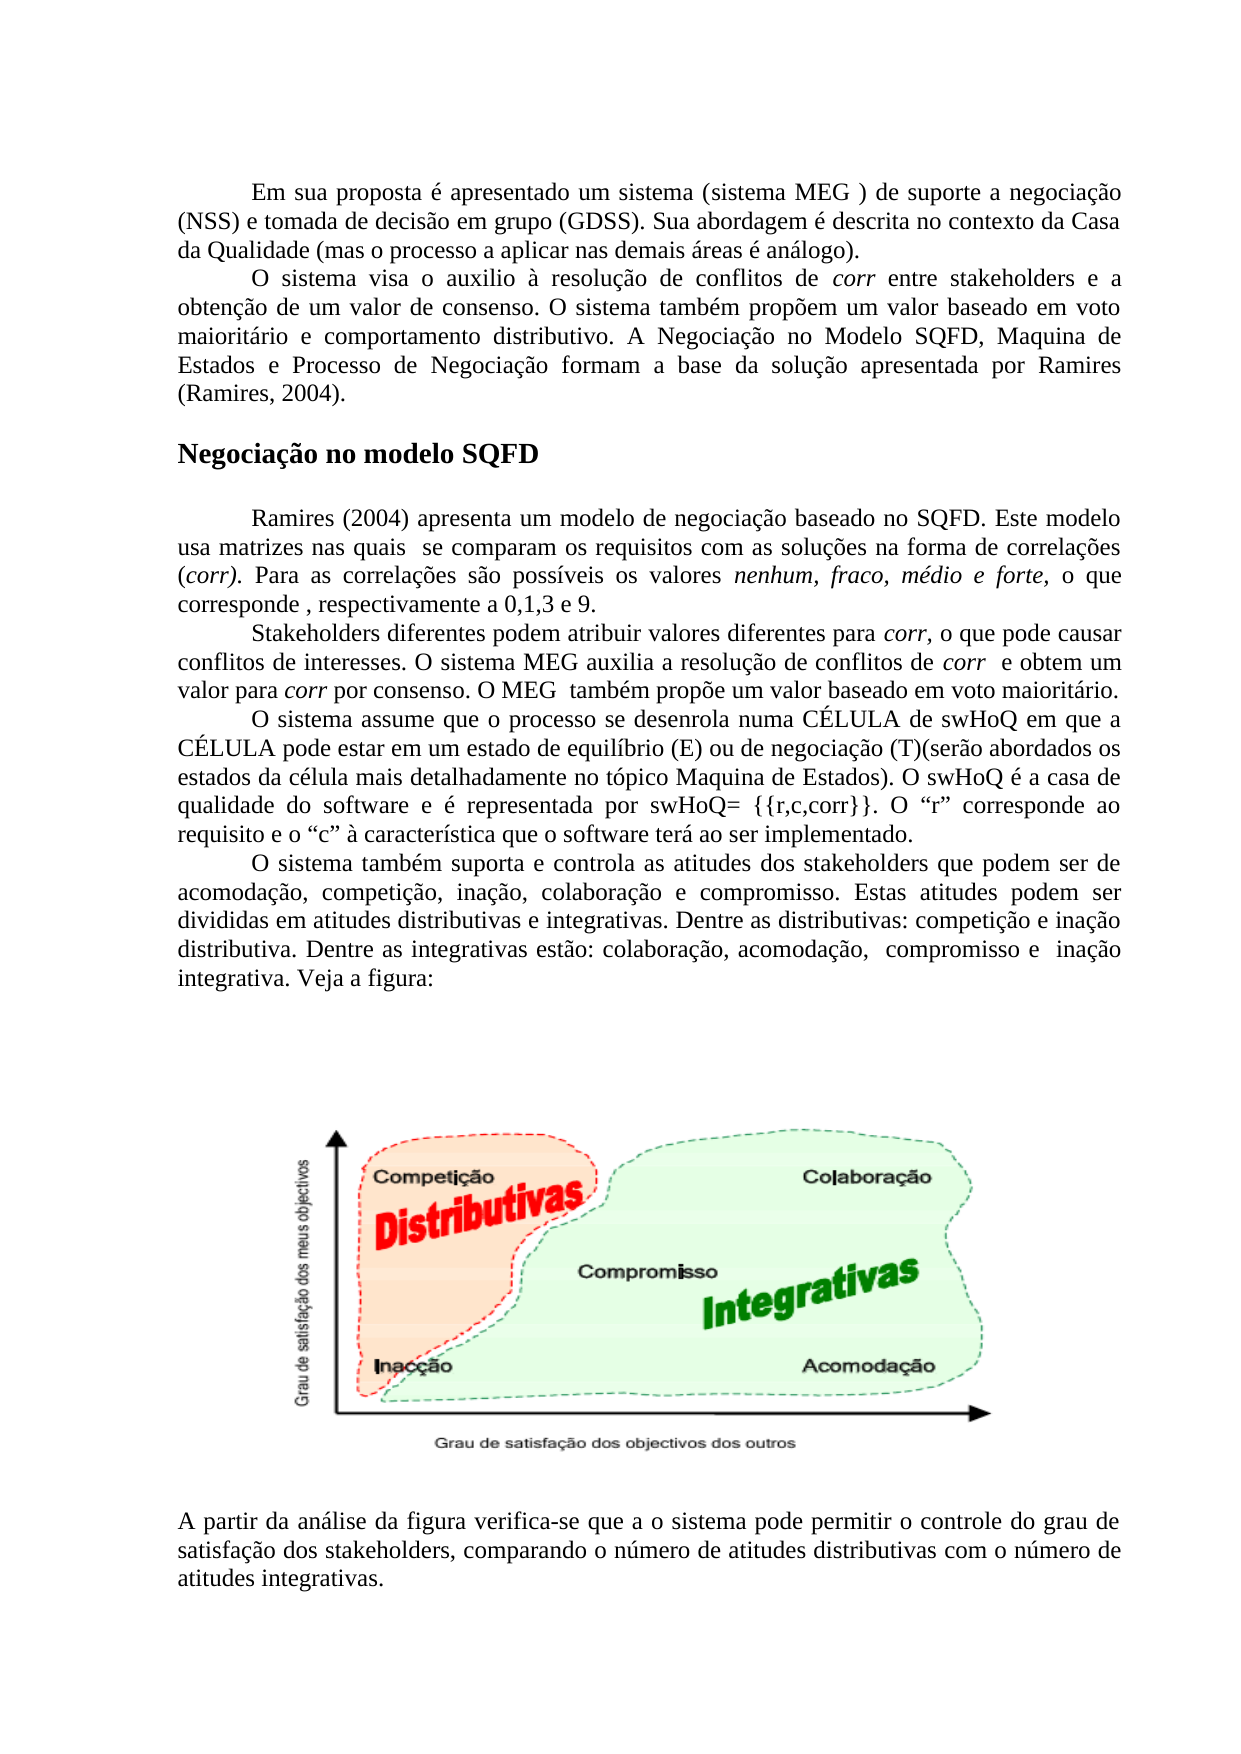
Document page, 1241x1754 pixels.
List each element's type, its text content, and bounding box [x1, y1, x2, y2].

text O sistema visa o auxilio à resolução de conflitos de corr entre stakeholders e a obtenção de um valor de consenso. O sistema também propõem um valor baseado em voto maioritário e comportamento distributivo. A Negociação no Modelo SQFD, Maquina de Estados e Processo de Negociação formam a base da solução apresentada por Ramires (Ramires, 2004). [177, 263, 1122, 407]
picture [243, 1094, 1056, 1478]
text Stakeholders diferentes podem atribuir valores diferentes para corr, o que pode causar conflitos de interesses. O sistema MEG auxilia a resolução de conflitos de corr e obtem um valor para corr por consenso. O MEG também propõe um valor baseado em voto maioritário. [177, 618, 1122, 704]
text Negociação no modelo SQFD [103, 436, 1122, 469]
text Em sua proposta é apresentado um sistema (sistema MEG ) de suporte a negociação (NSS) e tomada de decisão em grupo (GDSS). Sua abordagem é descrita no contexto da Casa da Qualidade (mas o processo a aplicar nas demais áreas é análogo). [177, 177, 1122, 263]
text A partir da análise da figura verifica-se que a o sistema pode permitir o controle do grau de satisfação dos stakeholders, comparando o número de atitudes distributivas com o número de atitudes integrativas. [177, 1506, 1122, 1592]
text Ramires (2004) apresenta um modelo de negociação baseado no SQFD. Este modelo usa matrizes nas quais se comparam os requisitos com as soluções na forma de correlações (corr). Para as correlações são possíveis os valores nenhum, fraco, médio e forte, o que corresponde , respectivamente a 0,1,3 e 9. [177, 503, 1122, 618]
text O sistema também suporta e controla as atitudes dos stakeholders que podem ser de acomodação, competição, inação, colaboração e compromisso. Estas atitudes podem ser divididas em atitudes distributivas e integrativas. Dentre as distributivas: competição e inação distributiva. Dentre as integrativas estão: colaboração, acomodação, compromisso e inação integrativa. Veja a figura: [177, 848, 1122, 992]
text O sistema assume que o processo se desenrola numa CÉLULA de swHoQ em que a CÉLULA pode estar em um estado de equilíbrio (E) ou de negociação (T)(serão abordados os estados da célula mais detalhadamente no tópico Maquina de Estados). O swHoQ é a casa de qualidade do software e é representada por swHoQ= {{r,c,corr}}. O “r” corresponde ao requisito e o “c” à característica que o software terá ao ser implementado. [177, 704, 1122, 848]
